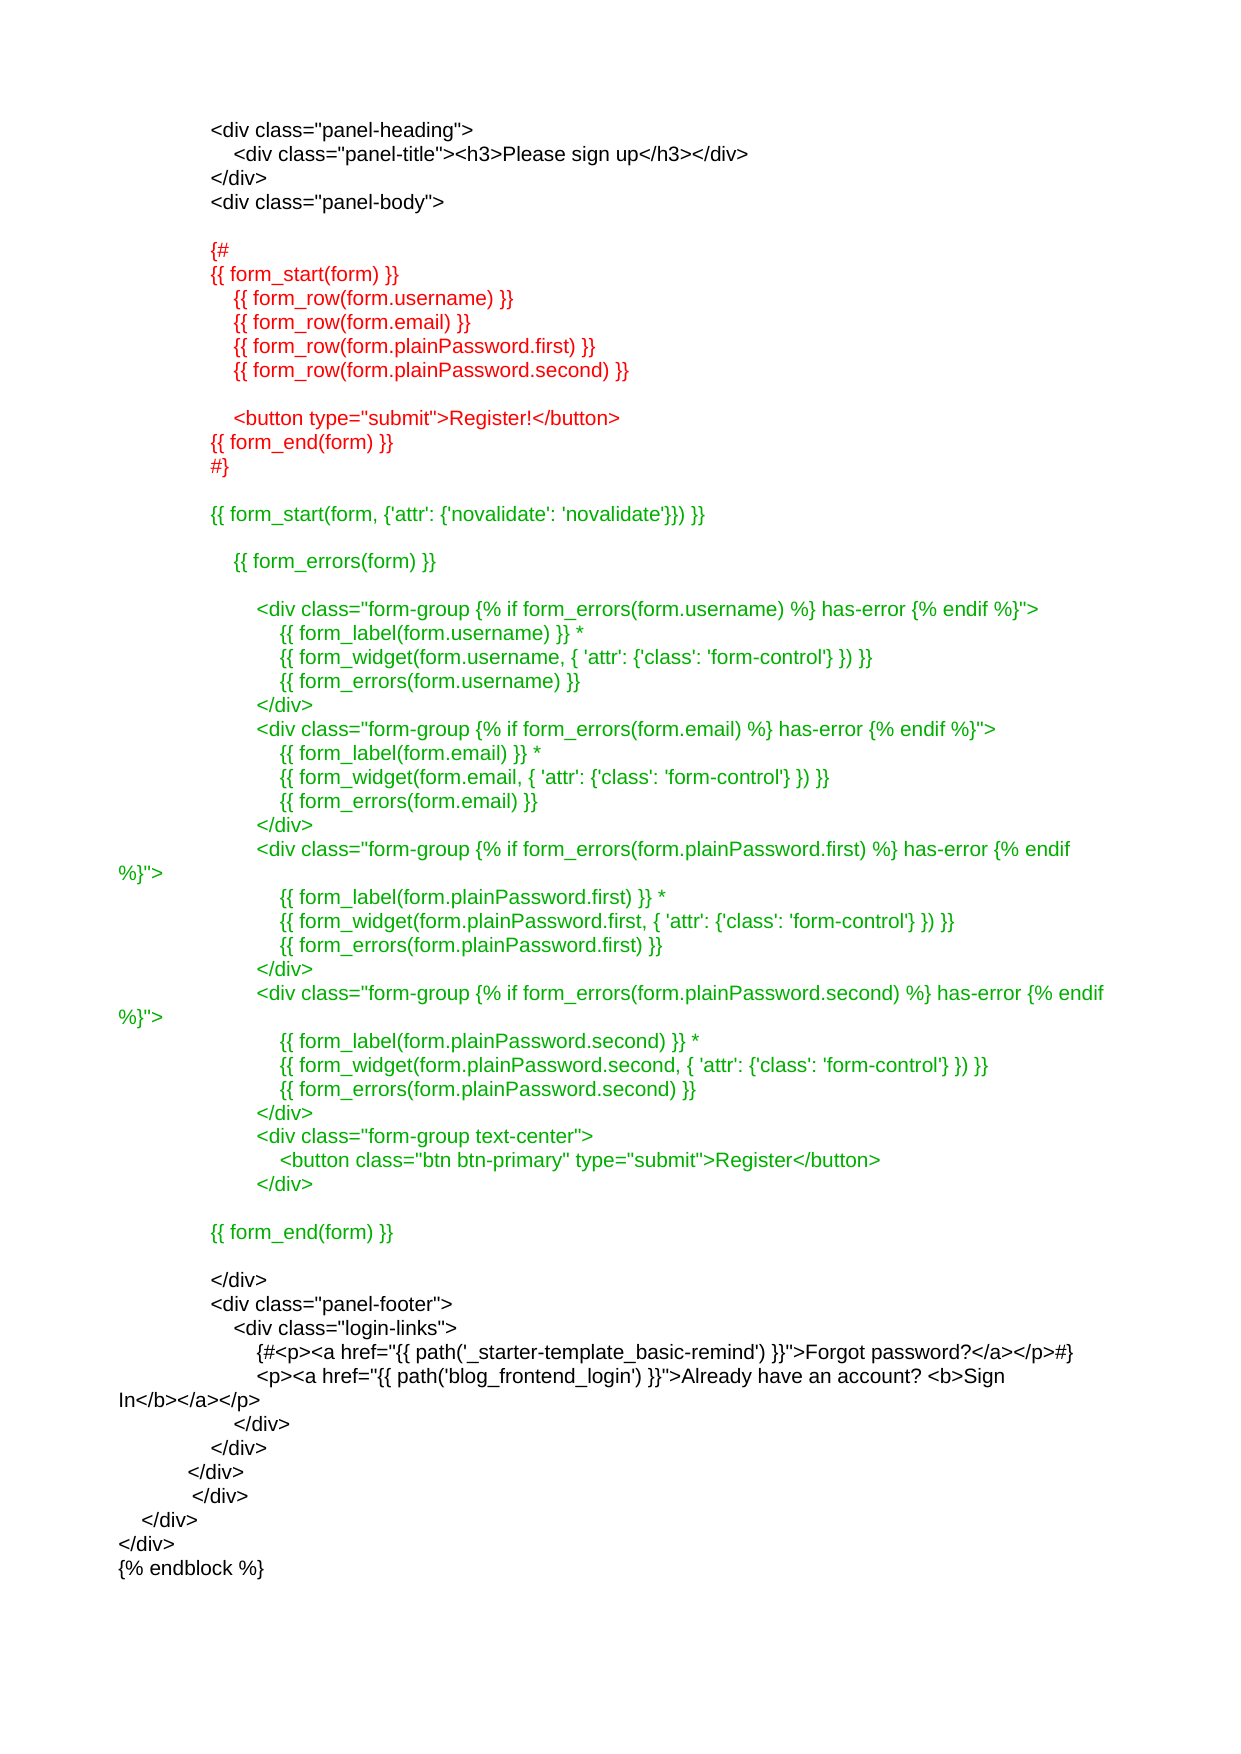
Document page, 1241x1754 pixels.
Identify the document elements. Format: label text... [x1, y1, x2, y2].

text {{ form_row(form.username) }} [118, 286, 1122, 310]
text <div class="form-group {% if form_errors(form.plainPassword.first) %} has-error {% endif %}"> [118, 837, 1122, 885]
text {{ form_end(form) }} [118, 1220, 1122, 1244]
text {{ form_row(form.plainPassword.second) }} [118, 358, 1122, 382]
text {#<p><a href="{{ path('_starter-template_basic-remind') }}">Forgot password?</a></p>#} [118, 1340, 1122, 1364]
text {{ form_label(form.email) }} * [118, 741, 1122, 765]
text </div> [118, 693, 1122, 717]
text <div class="panel-footer"> [118, 1292, 1122, 1316]
text </div> [118, 1436, 1122, 1460]
text {{ form_errors(form.plainPassword.second) }} [118, 1076, 1122, 1100]
text <p><a href="{{ path('blog_frontend_login') }}">Already have an account? <b>Sign In</b></a></p> [118, 1364, 1122, 1412]
text {{ form_row(form.plainPassword.first) }} [118, 334, 1122, 358]
text #} [118, 453, 1122, 477]
text {{ form_widget(form.plainPassword.second, { 'attr': {'class': 'form-control'} }) }} [118, 1052, 1122, 1076]
text <button class="btn btn-primary" type="submit">Register</button> [118, 1148, 1122, 1172]
text <div class="panel-heading"> [118, 118, 1122, 142]
text {{ form_widget(form.email, { 'attr': {'class': 'form-control'} }) }} [118, 765, 1122, 789]
text {{ form_errors(form) }} [118, 549, 1122, 573]
text </div> [118, 1484, 1122, 1508]
text {{ form_errors(form.email) }} [118, 789, 1122, 813]
text {{ form_start(form, {'attr': {'novalidate': 'novalidate'}}) }} [118, 501, 1122, 525]
text {{ form_errors(form.plainPassword.first) }} [118, 933, 1122, 957]
text {{ form_label(form.plainPassword.second) }} * [118, 1028, 1122, 1052]
text {{ form_start(form) }} [118, 262, 1122, 286]
text {{ form_widget(form.username, { 'attr': {'class': 'form-control'} }) }} [118, 645, 1122, 669]
text <div class="form-group {% if form_errors(form.plainPassword.second) %} has-error {% endif %}"> [118, 981, 1122, 1028]
text {{ form_end(form) }} [118, 429, 1122, 453]
text {{ form_errors(form.username) }} [118, 669, 1122, 693]
text </div> [118, 1508, 1122, 1532]
text <button type="submit">Register!</button> [118, 406, 1122, 429]
text {{ form_label(form.username) }} * [118, 621, 1122, 645]
text {{ form_row(form.email) }} [118, 310, 1122, 334]
text </div> [118, 1172, 1122, 1196]
text <div class="panel-body"> [118, 190, 1122, 214]
text </div> [118, 1412, 1122, 1436]
text {{ form_label(form.plainPassword.first) }} * [118, 885, 1122, 909]
text </div> [118, 813, 1122, 837]
text </div> [118, 1460, 1122, 1484]
text {# [118, 238, 1122, 262]
text <div class="form-group text-center"> [118, 1124, 1122, 1148]
text <div class="panel-title"><h3>Please sign up</h3></div> [118, 142, 1122, 166]
text </div> [118, 1100, 1122, 1124]
text </div> [118, 1268, 1122, 1292]
text <div class="form-group {% if form_errors(form.username) %} has-error {% endif %}"> [118, 597, 1122, 621]
text {% endblock %} [118, 1556, 1122, 1579]
text {{ form_widget(form.plainPassword.first, { 'attr': {'class': 'form-control'} }) }} [118, 909, 1122, 933]
text </div> [118, 1532, 1122, 1556]
text </div> [118, 957, 1122, 981]
text <div class="login-links"> [118, 1316, 1122, 1340]
text <div class="form-group {% if form_errors(form.email) %} has-error {% endif %}"> [118, 717, 1122, 741]
text </div> [118, 166, 1122, 190]
